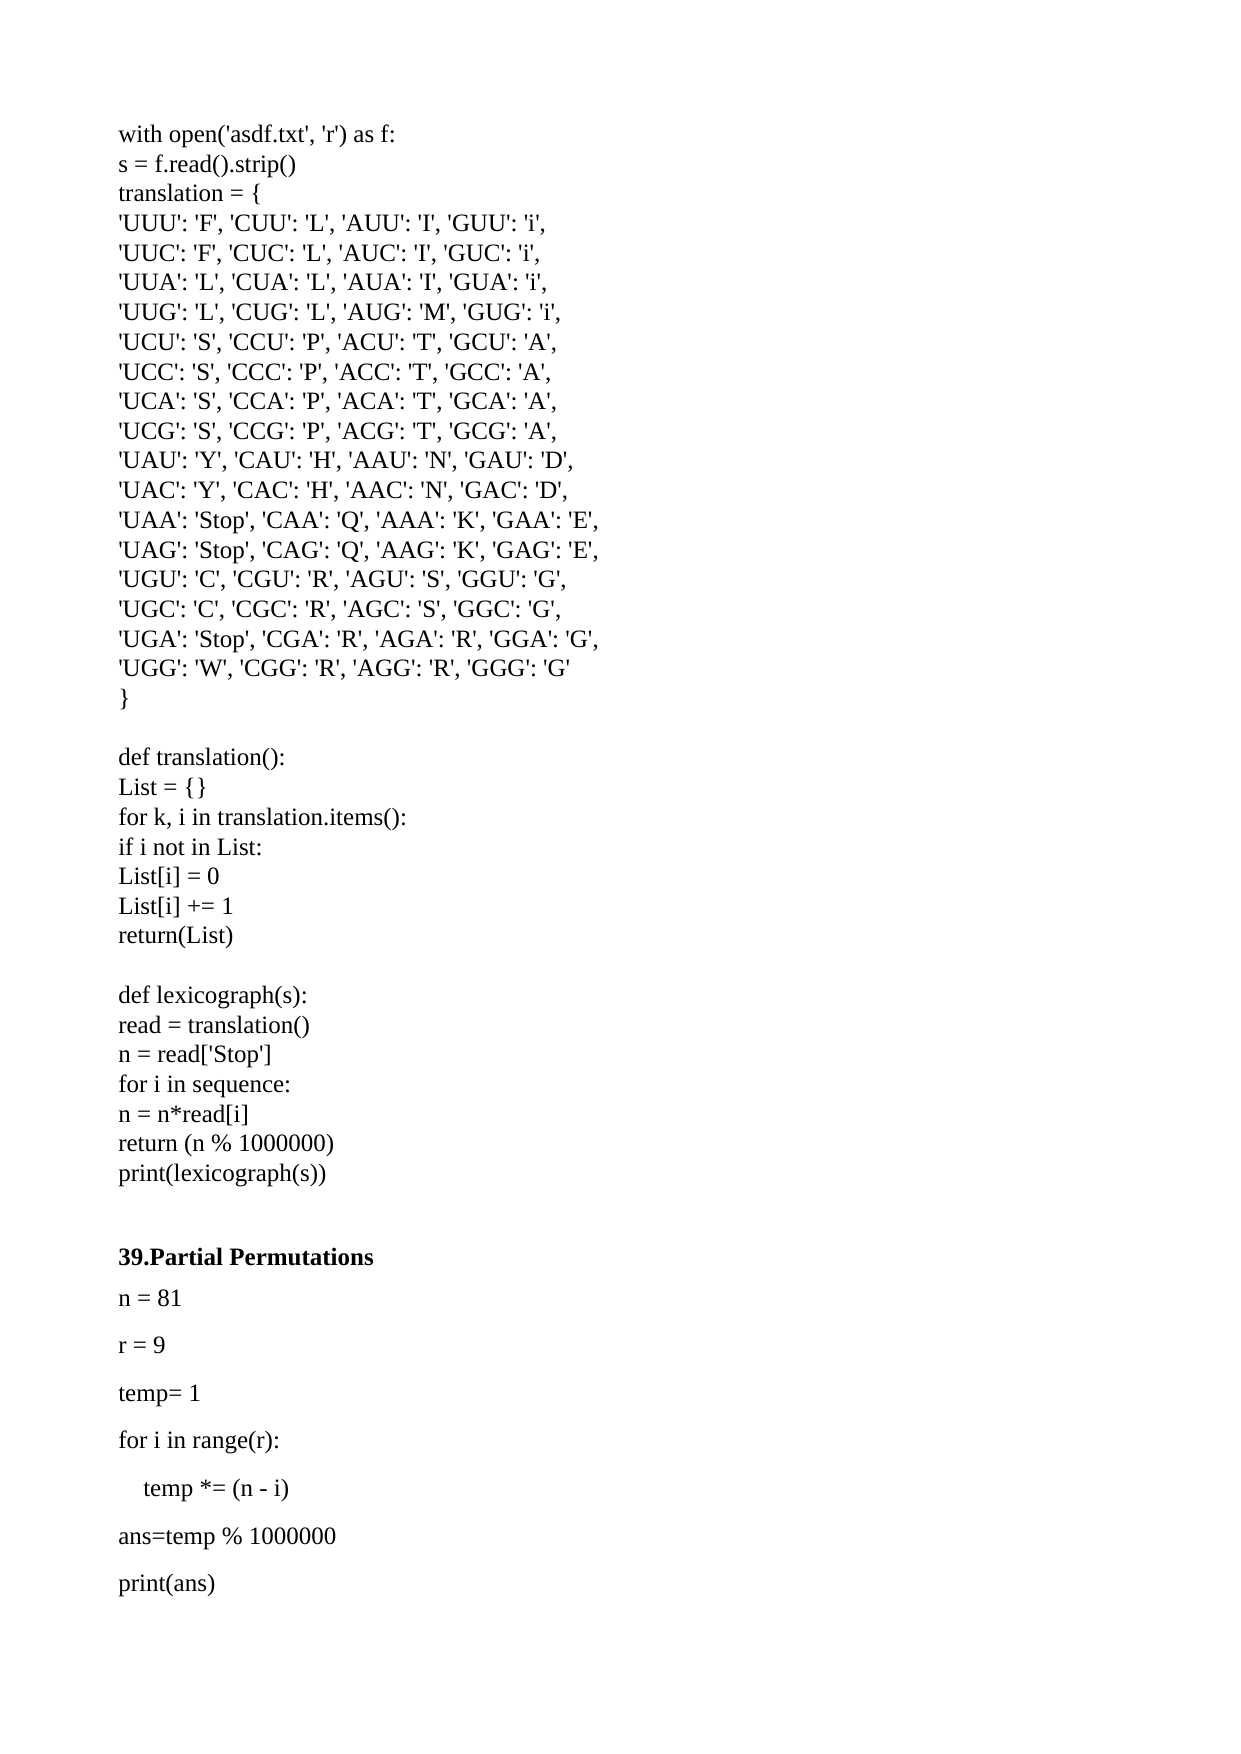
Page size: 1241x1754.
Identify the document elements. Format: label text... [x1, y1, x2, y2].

text temp= 1 [118, 1378, 1122, 1407]
text 'UUA': 'L', 'CUA': 'L', 'AUA': 'I', 'GUA': 'i', [118, 267, 1122, 296]
text 'UAC': 'Y', 'CAC': 'H', 'AAC': 'N', 'GAC': 'D', [118, 474, 1122, 504]
text with open('asdf.txt', 'r') as f: [118, 118, 1122, 148]
text List[i] = 0 [118, 860, 1122, 890]
text ans=temp % 1000000 [118, 1521, 1122, 1549]
text 'UGC': 'C', 'CGC': 'R', 'AGC': 'S', 'GGC': 'G', [118, 593, 1122, 623]
text 'UAA': 'Stop', 'CAA': 'Q', 'AAA': 'K', 'GAA': 'E', [118, 504, 1122, 534]
text 'UUU': 'F', 'CUU': 'L', 'AUU': 'I', 'GUU': 'i', [118, 207, 1122, 237]
text return (n % 1000000) [118, 1127, 1122, 1157]
text 'UCU': 'S', 'CCU': 'P', 'ACU': 'T', 'GCU': 'A', [118, 326, 1122, 356]
text 'UAU': 'Y', 'CAU': 'H', 'AAU': 'N', 'GAU': 'D', [118, 445, 1122, 474]
text return(List) [118, 920, 1122, 949]
text 'UCC': 'S', 'CCC': 'P', 'ACC': 'T', 'GCC': 'A', [118, 356, 1122, 385]
text print(lexicograph(s)) [118, 1157, 1122, 1187]
text def translation(): [118, 742, 1122, 771]
text r = 9 [118, 1330, 1122, 1359]
text for i in sequence: [118, 1068, 1122, 1098]
text 'UGG': 'W', 'CGG': 'R', 'AGG': 'R', 'GGG': 'G' [118, 652, 1122, 682]
text print(ans) [118, 1568, 1122, 1597]
text def lexicograph(s): [118, 979, 1122, 1009]
text if i not in List: [118, 831, 1122, 860]
text 'UGU': 'C', 'CGU': 'R', 'AGU': 'S', 'GGU': 'G', [118, 563, 1122, 593]
text n = n*read[i] [118, 1098, 1122, 1127]
subtitle 39.Partial Permutations [118, 1242, 1122, 1270]
text n = read['Stop'] [118, 1038, 1122, 1068]
text 'UCG': 'S', 'CCG': 'P', 'ACG': 'T', 'GCG': 'A', [118, 415, 1122, 445]
text for i in range(r): [118, 1426, 1122, 1454]
text 'UGA': 'Stop', 'CGA': 'R', 'AGA': 'R', 'GGA': 'G', [118, 623, 1122, 652]
text } [118, 682, 1122, 712]
text 'UCA': 'S', 'CCA': 'P', 'ACA': 'T', 'GCA': 'A', [118, 385, 1122, 415]
text for k, i in translation.items(): [118, 801, 1122, 831]
text s = f.read().strip() [118, 148, 1122, 177]
text 'UUC': 'F', 'CUC': 'L', 'AUC': 'I', 'GUC': 'i', [118, 237, 1122, 267]
text 'UUG': 'L', 'CUG': 'L', 'AUG': 'M', 'GUG': 'i', [118, 296, 1122, 326]
text n = 81 [118, 1283, 1122, 1312]
text translation = { [118, 177, 1122, 207]
text read = translation() [118, 1009, 1122, 1038]
text List[i] += 1 [118, 890, 1122, 920]
text List = {} [118, 771, 1122, 801]
text 'UAG': 'Stop', 'CAG': 'Q', 'AAG': 'K', 'GAG': 'E', [118, 534, 1122, 563]
text temp *= (n - i) [118, 1473, 1122, 1502]
